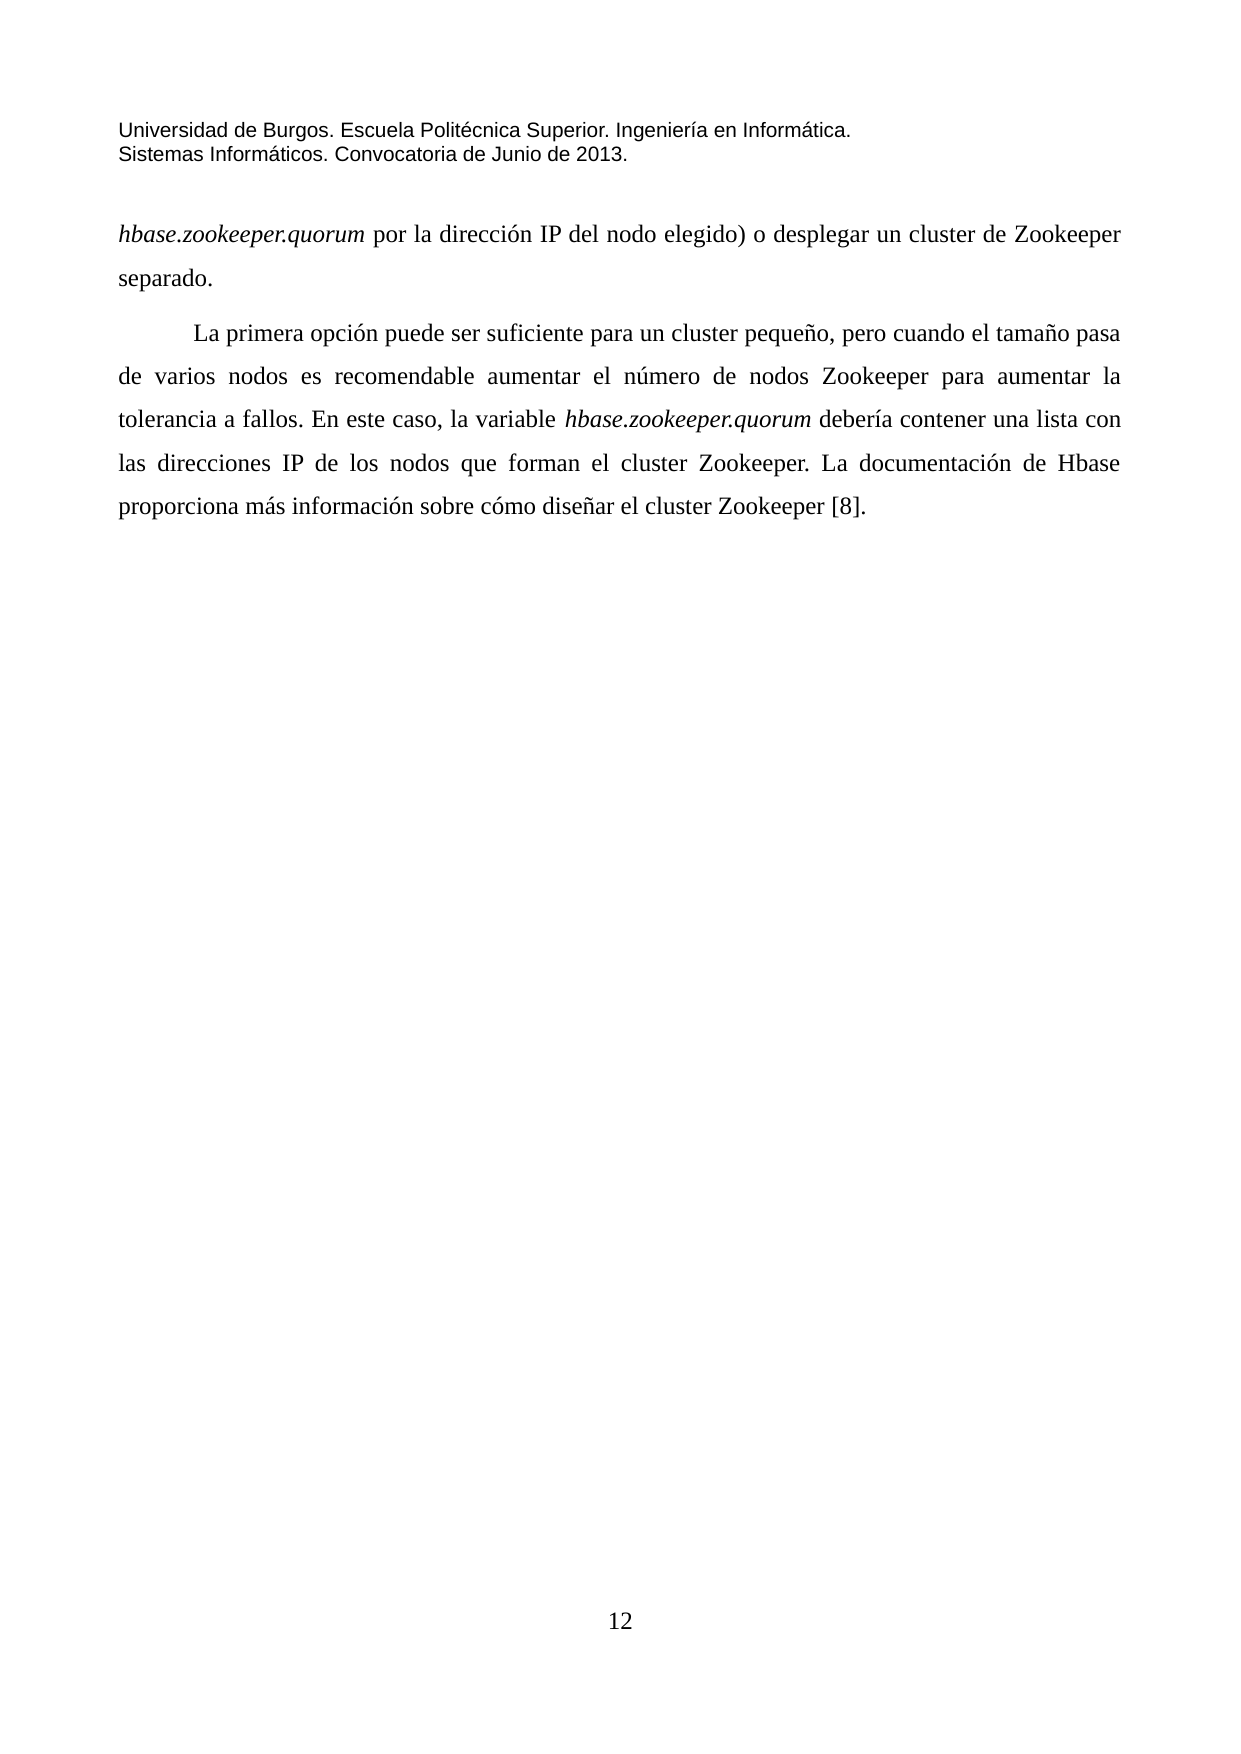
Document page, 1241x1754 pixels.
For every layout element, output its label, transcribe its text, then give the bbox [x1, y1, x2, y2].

text La primera opción puede ser suficiente para un cluster pequeño, pero cuando el tamaño pasa de varios nodos es recomendable aumentar el número de nodos Zookeeper para aumentar la tolerancia a fallos. En este caso, la variable hbase.zookeeper.quorum debería contener una lista con las direcciones IP de los nodos que forman el cluster Zookeeper. La documentación de Hbase proporciona más información sobre cómo diseñar el cluster Zookeeper [8]. [118, 318, 1122, 519]
text hbase.zookeeper.quorum por la dirección IP del nodo elegido) o desplegar un cluster de Zookeeper separado. [118, 219, 1122, 291]
